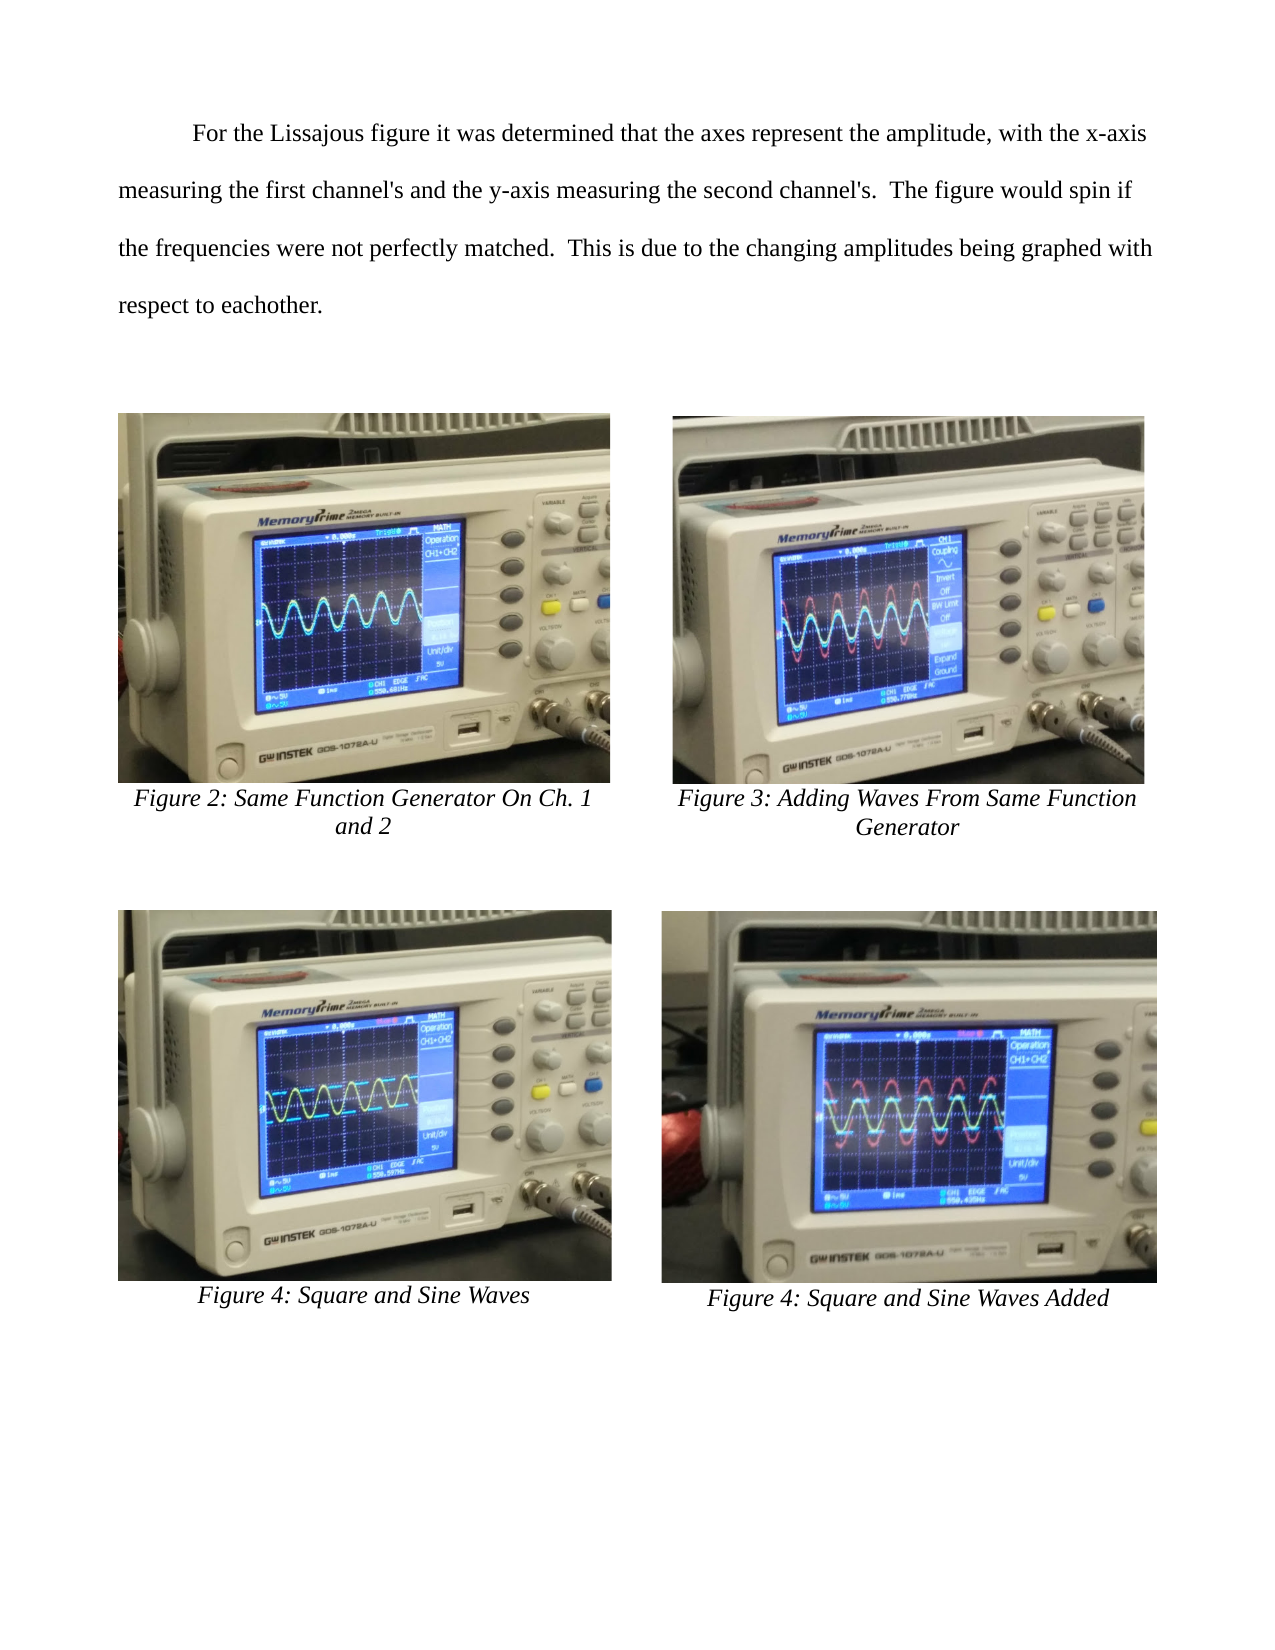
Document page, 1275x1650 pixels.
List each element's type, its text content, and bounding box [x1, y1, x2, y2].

picture [118, 413, 611, 783]
text Figure 4: Square and Sine Waves Added [662, 1283, 1157, 1312]
picture [661, 911, 1157, 1283]
text Figure 2: Same Function Generator On Ch. 1 and 2 [118, 783, 610, 840]
text For the Lissajous figure it was determined that the axes represent the amplitude, with the x-axis measuring the first channel's and the y-axis measuring the second channel's. The figure would spin if the frequencies were not perfectly matched. This is due to the changing amplitudes being graphed with respect to eachother. [118, 118, 1157, 319]
text Figure 4: Square and Sine Waves [118, 1281, 612, 1309]
text Figure 3: Adding Waves From Same Function Generator [660, 417, 1157, 841]
picture [672, 416, 1145, 784]
picture [118, 910, 612, 1281]
